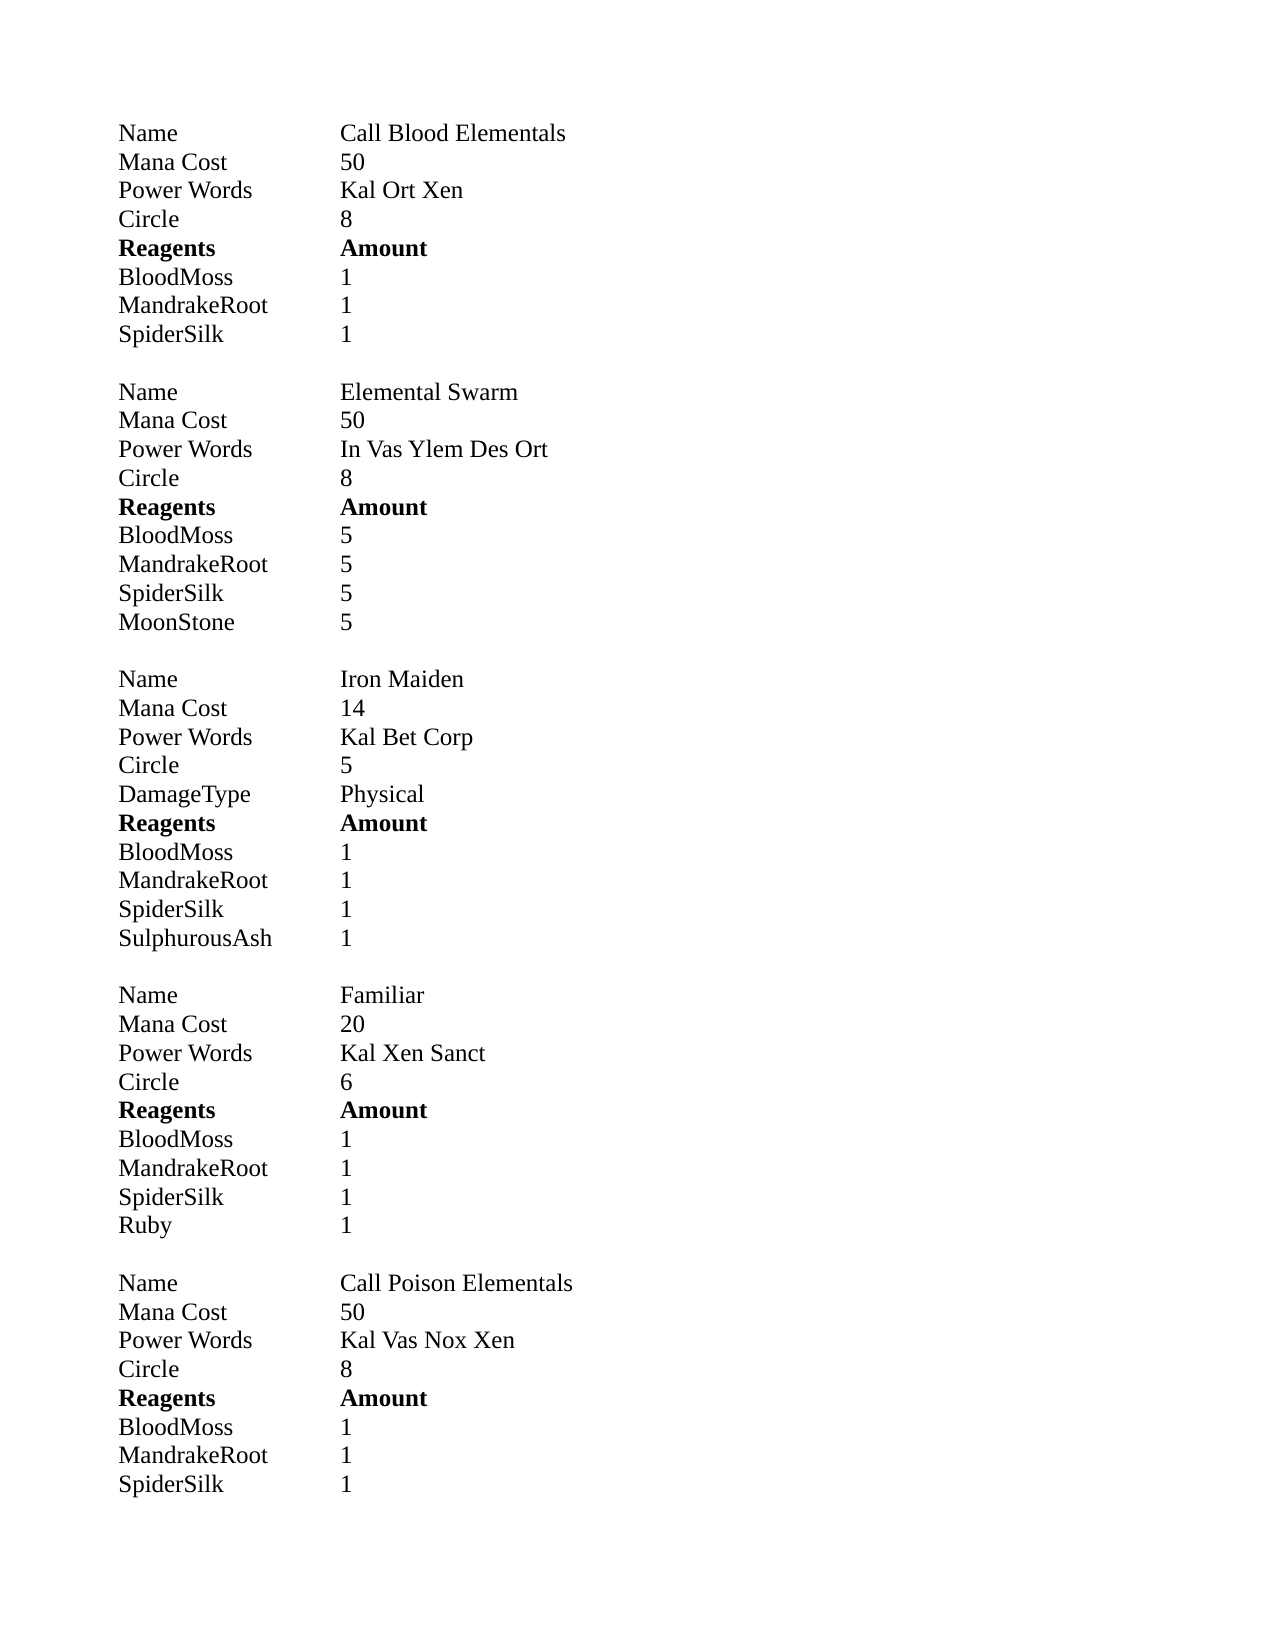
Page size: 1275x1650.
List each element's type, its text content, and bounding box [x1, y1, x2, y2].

text SpiderSilk 1 [118, 1182, 1157, 1211]
text BloodMoss 1 [118, 1124, 1157, 1153]
text Circle 8 [118, 1354, 1157, 1383]
text Mana Cost 14 [118, 693, 1157, 722]
text Ruby 1 [118, 1211, 1157, 1239]
text Power Words Kal Bet Corp [118, 722, 1157, 751]
text SpiderSilk 5 [118, 578, 1157, 607]
text Reagents Amount [118, 1383, 1157, 1412]
text Circle 6 [118, 1067, 1157, 1096]
text Mana Cost 20 [118, 1009, 1157, 1038]
text SpiderSilk 1 [118, 319, 1157, 348]
text MandrakeRoot 1 [118, 1441, 1157, 1469]
text BloodMoss 1 [118, 262, 1157, 291]
text Circle 8 [118, 463, 1157, 492]
text Power Words In Vas Ylem Des Ort [118, 434, 1157, 463]
text Mana Cost 50 [118, 1297, 1157, 1326]
text SpiderSilk 1 [118, 1469, 1157, 1498]
text SulphurousAsh 1 [118, 923, 1157, 952]
text Name Familiar [118, 981, 1157, 1009]
text Name Call Blood Elementals [118, 118, 1157, 147]
text Mana Cost 50 [118, 147, 1157, 176]
text Power Words Kal Vas Nox Xen [118, 1326, 1157, 1354]
text SpiderSilk 1 [118, 894, 1157, 923]
text BloodMoss 1 [118, 1412, 1157, 1441]
text Reagents Amount [118, 1096, 1157, 1124]
text Name Elemental Swarm [118, 377, 1157, 406]
text MandrakeRoot 5 [118, 549, 1157, 578]
text Circle 8 [118, 204, 1157, 233]
text Name Call Poison Elementals [118, 1268, 1157, 1297]
text Reagents Amount [118, 808, 1157, 837]
text Name Iron Maiden [118, 664, 1157, 693]
text Power Words Kal Ort Xen [118, 176, 1157, 204]
text Reagents Amount [118, 233, 1157, 262]
text MoonStone 5 [118, 607, 1157, 636]
text Power Words Kal Xen Sanct [118, 1038, 1157, 1067]
text BloodMoss 5 [118, 521, 1157, 549]
text MandrakeRoot 1 [118, 291, 1157, 319]
text DamageType Physical [118, 779, 1157, 808]
text Reagents Amount [118, 492, 1157, 521]
text Circle 5 [118, 751, 1157, 779]
text BloodMoss 1 [118, 837, 1157, 866]
text MandrakeRoot 1 [118, 866, 1157, 894]
text MandrakeRoot 1 [118, 1153, 1157, 1182]
text Mana Cost 50 [118, 406, 1157, 434]
